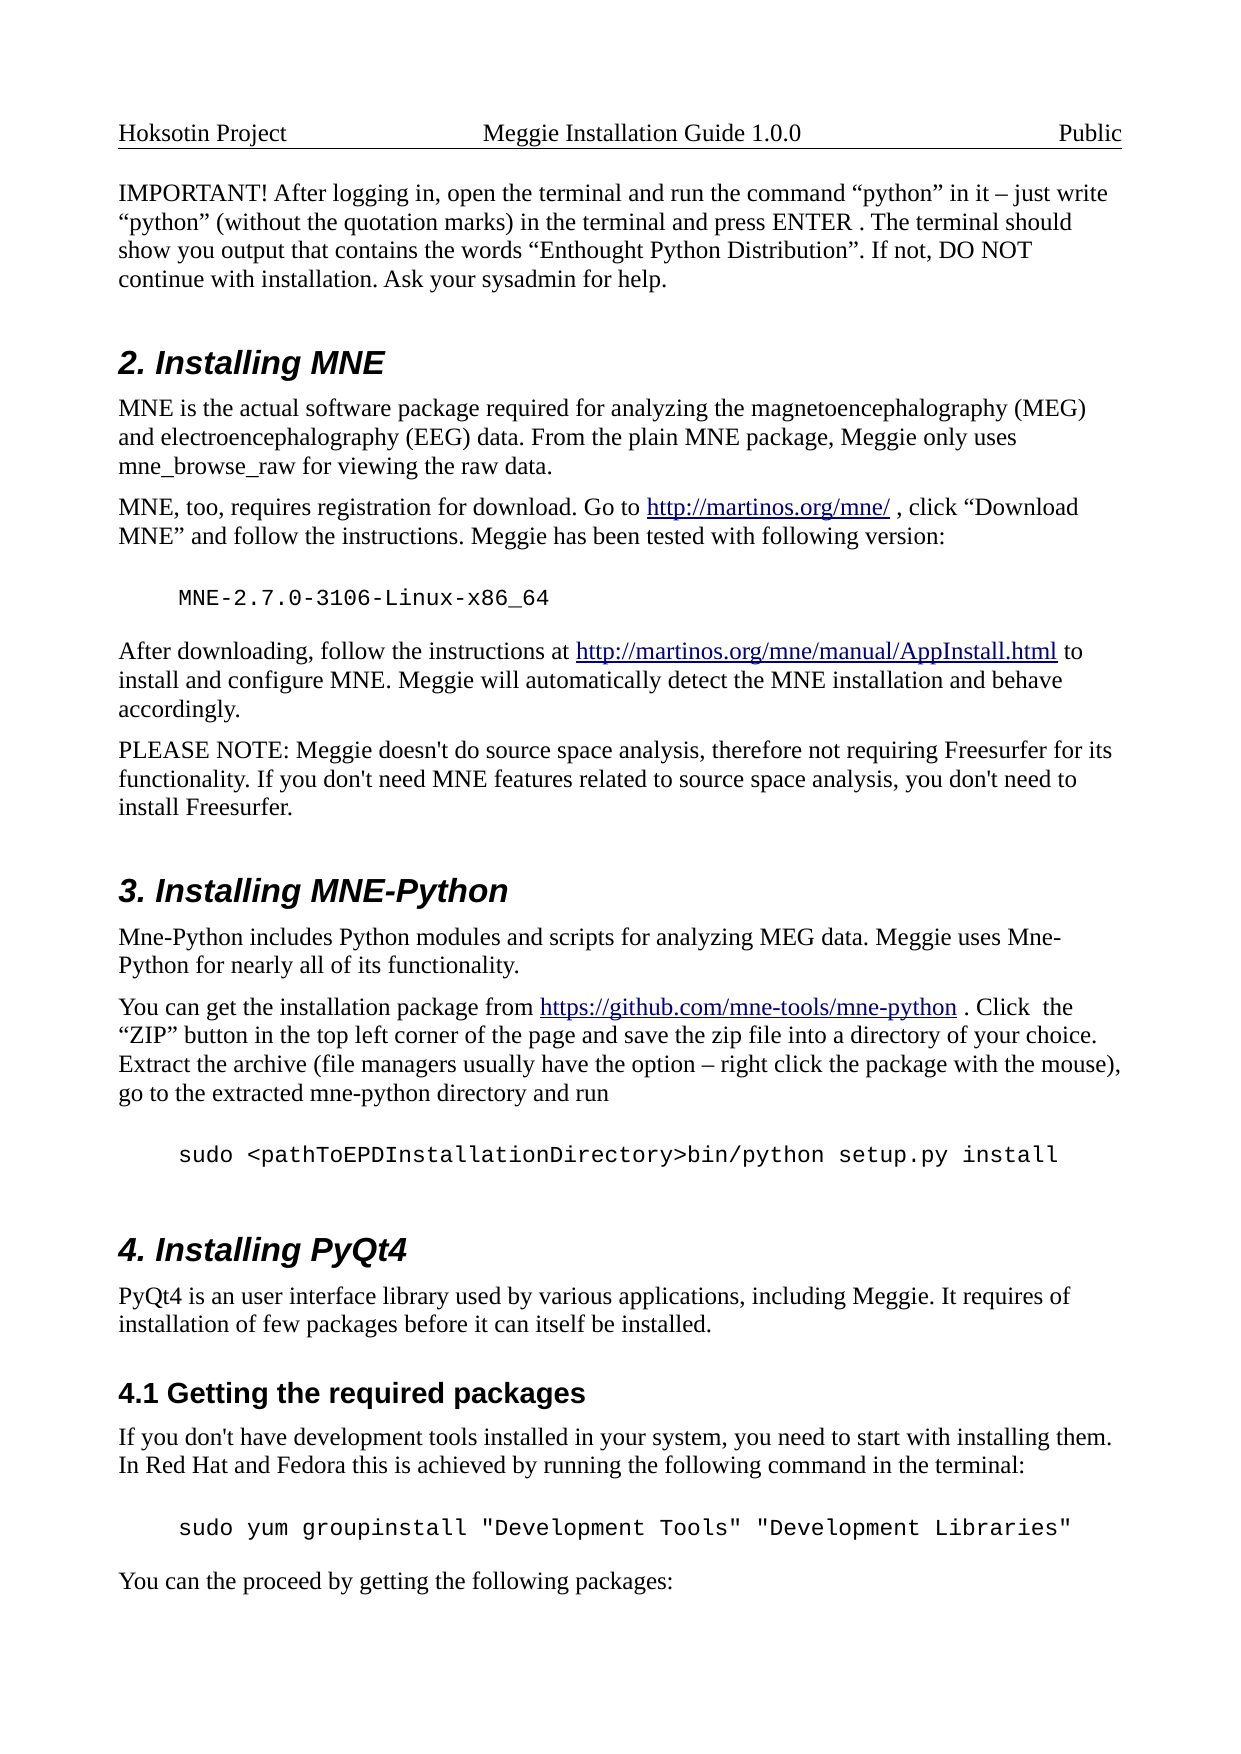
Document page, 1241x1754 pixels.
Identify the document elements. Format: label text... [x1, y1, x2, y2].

subtitle 4.1 Getting the required packages [118, 1376, 1122, 1409]
text IMPORTANT! After logging in, open the terminal and run the command “python” in it – just write “python” (without the quotation marks) in the terminal and press ENTER . The terminal should show you output that contains the words “Enthought Python Distribution”. If not, DO NOT continue with installation. Ask your sysadmin for help. [118, 178, 1122, 293]
text PLEASE NOTE: Meggie doesn't do source space analysis, therefore not requiring Freesurfer for its functionality. If you don't need MNE features related to source space analysis, you don't need to install Freesurfer. [118, 735, 1122, 821]
text PyQt4 is an user interface library used by various applications, including Meggie. It requires of installation of few packages before it can itself be installed. [118, 1281, 1122, 1338]
text MNE-2.7.0-3106-Linux-x86_64 [178, 586, 1122, 612]
text You can get the installation package from https://github.com/mne-tools/mne-python . Click the “ZIP” button in the top left corner of the page and save the zip file into a directory of your choice. Extract the archive (file managers usually have the option – right click the package with the mouse), go to the extracted mne-python directory and run [118, 992, 1122, 1107]
text You can the proceed by getting the following packages: [118, 1566, 1122, 1594]
text If you don't have development tools installed in your system, you need to start with installing them. In Red Hat and Fedora this is achieved by running the following command in the terminal: [118, 1422, 1122, 1479]
subtitle 4. Installing PyQt4 [118, 1230, 1122, 1269]
text MNE, too, requires registration for download. Go to http://martinos.org/mne/ , click “Download MNE” and follow the instructions. Meggie has been tested with following version: [118, 492, 1122, 550]
text sudo yum groupinstall "Development Tools" "Development Libraries" [178, 1516, 1122, 1542]
text MNE is the actual software package required for analyzing the magnetoencephalography (MEG) and electroencephalography (EEG) data. From the plain MNE package, Meggie only uses mne_browse_raw for viewing the raw data. [118, 393, 1122, 480]
text Mne-Python includes Python modules and scripts for analyzing MEG data. Meggie uses Mne-Python for nearly all of its functionality. [118, 922, 1122, 979]
text After downloading, follow the instructions at http://martinos.org/mne/manual/AppInstall.html to install and configure MNE. Meggie will automatically detect the MNE installation and behave accordingly. [118, 636, 1122, 722]
subtitle 2. Installing MNE [118, 343, 1122, 382]
subtitle 3. Installing MNE-Python [118, 871, 1122, 909]
text sudo <pathToEPDInstallationDirectory>bin/python setup.py install [178, 1143, 1122, 1169]
